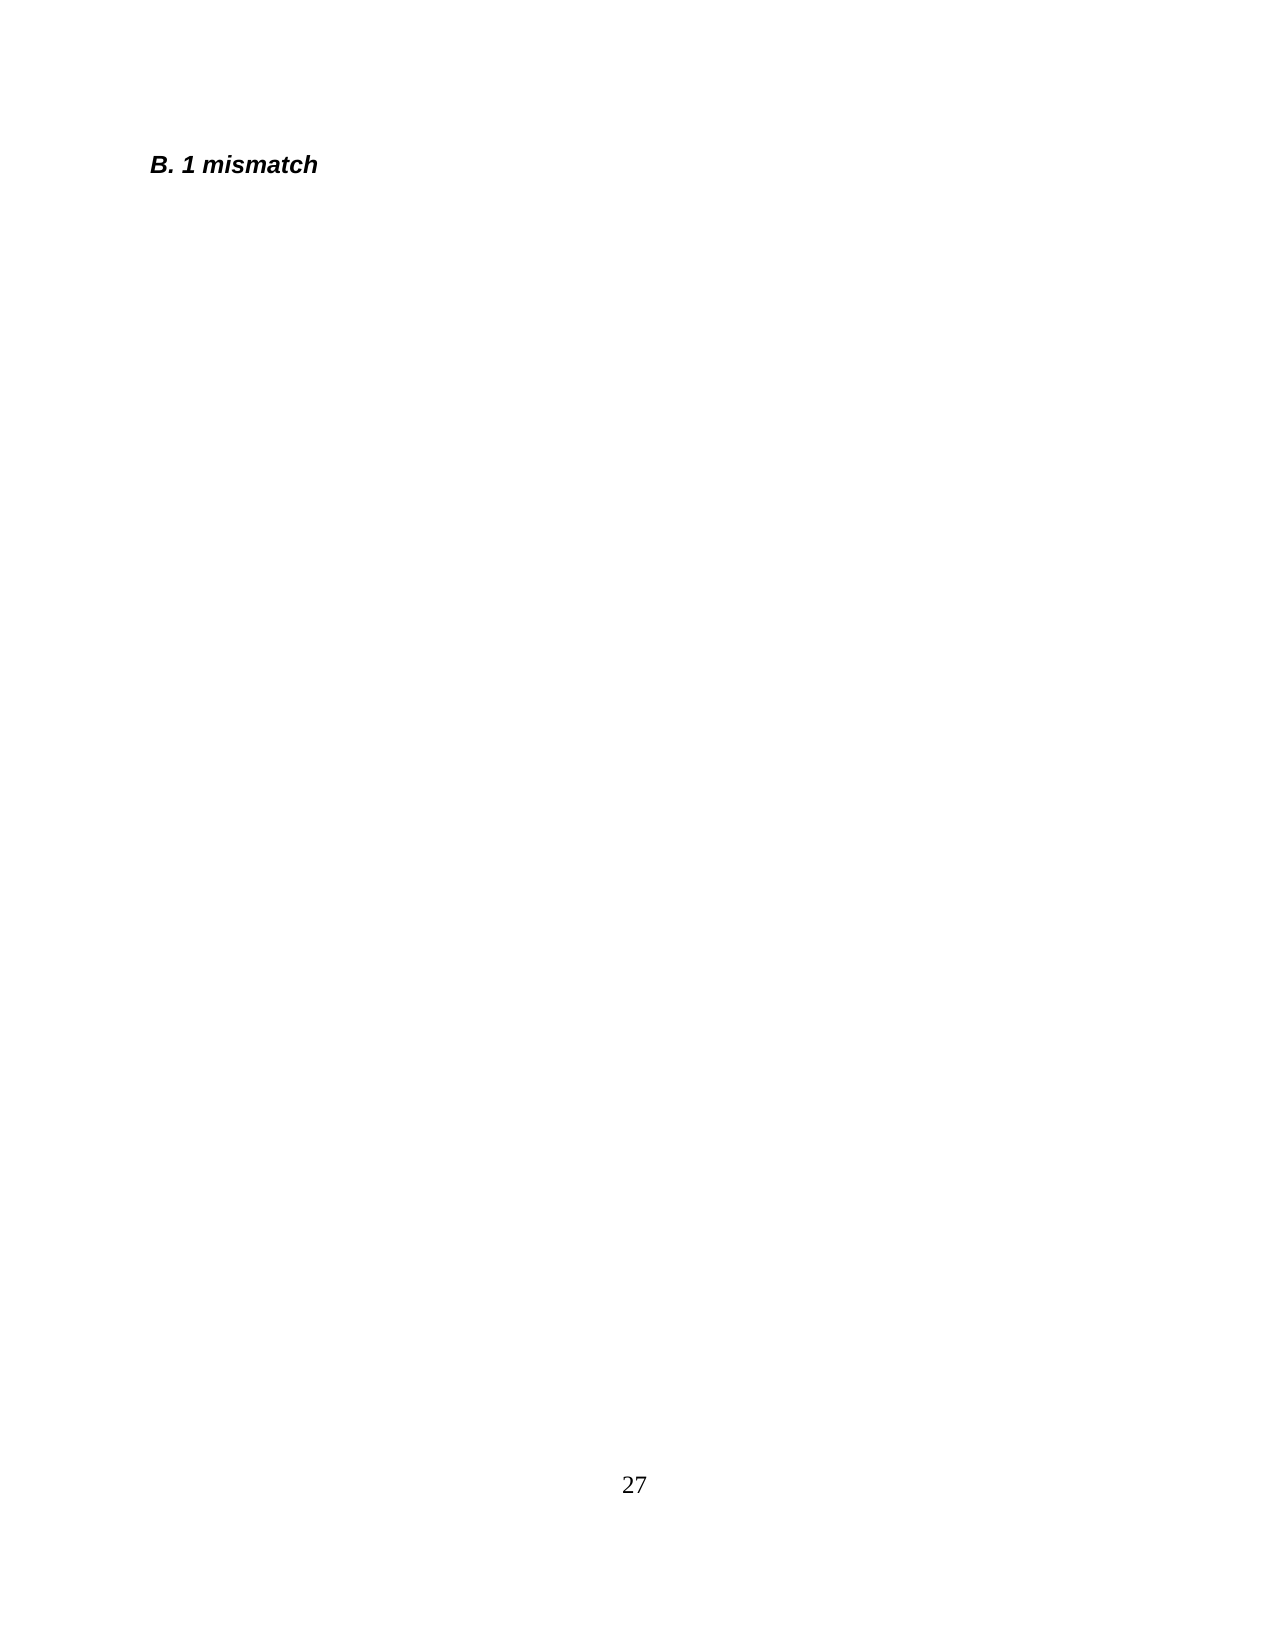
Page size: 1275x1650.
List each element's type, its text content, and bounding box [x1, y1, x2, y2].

subtitle B. 1 mismatch [150, 150, 1125, 178]
